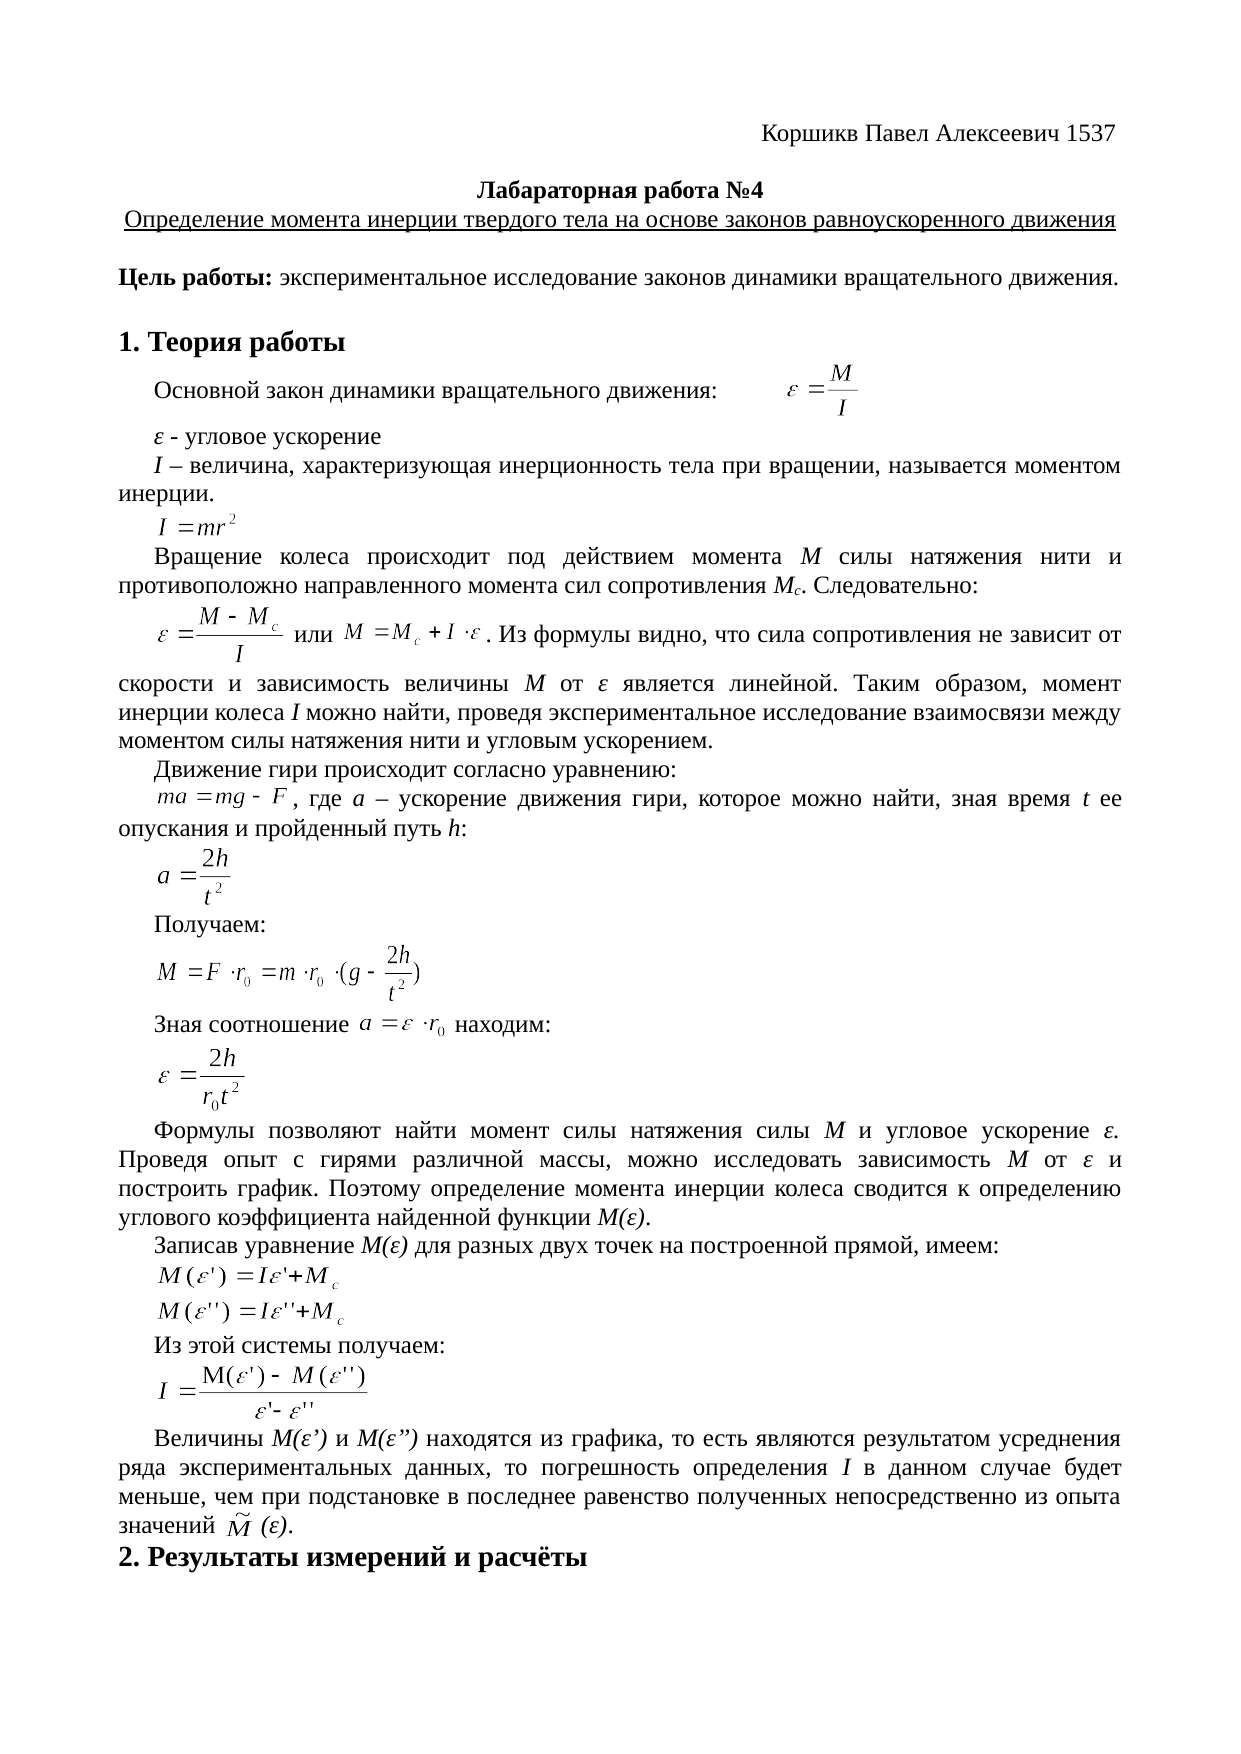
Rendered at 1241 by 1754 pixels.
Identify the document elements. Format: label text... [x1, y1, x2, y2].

text Величины М(ε’) и М(ε’’) находятся из графика, то есть являются результатом усреднения ряда экспериментальных данных, то погрешность определения I в данном случае будет меньше, чем при подстановке в последнее равенство полученных непосредственно из опыта значений (ε). [118, 1423, 1122, 1539]
text Коршикв Павел Алексеевич 1537 [118, 118, 1122, 147]
text Движение гири происходит согласно уравнению: [118, 754, 1122, 783]
text Лабараторная работа №4 [118, 176, 1122, 204]
text Формулы позволяют найти момент силы натяжения силы М и угловое ускорение ε. Проведя опыт с гирями различной массы, можно исследовать зависимость М от ε и построить график. Поэтому определение момента инерции колеса сводится к определению углового коэффициента найденной функции М(ε). [118, 1116, 1122, 1231]
text или . Из формулы видно, что сила сопротивления не зависит от скорости и зависимость величины М от ε является линейной. Таким образом, момент инерции колеса I можно найти, проведя экспериментальное исследование взаимосвязи между моментом силы натяжения нити и угловым ускорением. [118, 599, 1122, 754]
text Из этой системы получаем: [118, 1330, 1122, 1359]
text Получаем: [118, 909, 1122, 938]
text 1. Теория работы [118, 324, 1122, 358]
text Зная соотношение находим: [118, 1006, 1122, 1042]
text Определение момента инерции твердого тела на основе законов равноускоренного движения [118, 204, 1122, 233]
text ε - угловое ускорение [118, 421, 1122, 450]
text , где а – ускорение движения гири, которое можно найти, зная время t ее опускания и пройденный путь h: [118, 783, 1122, 841]
text 2. Результаты измерений и расчёты [118, 1539, 1122, 1573]
text Записав уравнение М(ε) для разных двух точек на построенной прямой, имеем: [118, 1231, 1122, 1259]
text Основной закон динамики вращательного движения: [118, 358, 1122, 421]
text I – величина, характеризующая инерционность тела при вращении, называется моментом инерции. [118, 450, 1122, 507]
text Вращение колеса происходит под действием момента М силы натяжения нити и противоположно направленного момента сил сопротивления Мс. Следовательно: [118, 541, 1122, 599]
text Цель работы: экспериментальное исследование законов динамики вращательного движения. [118, 262, 1122, 291]
